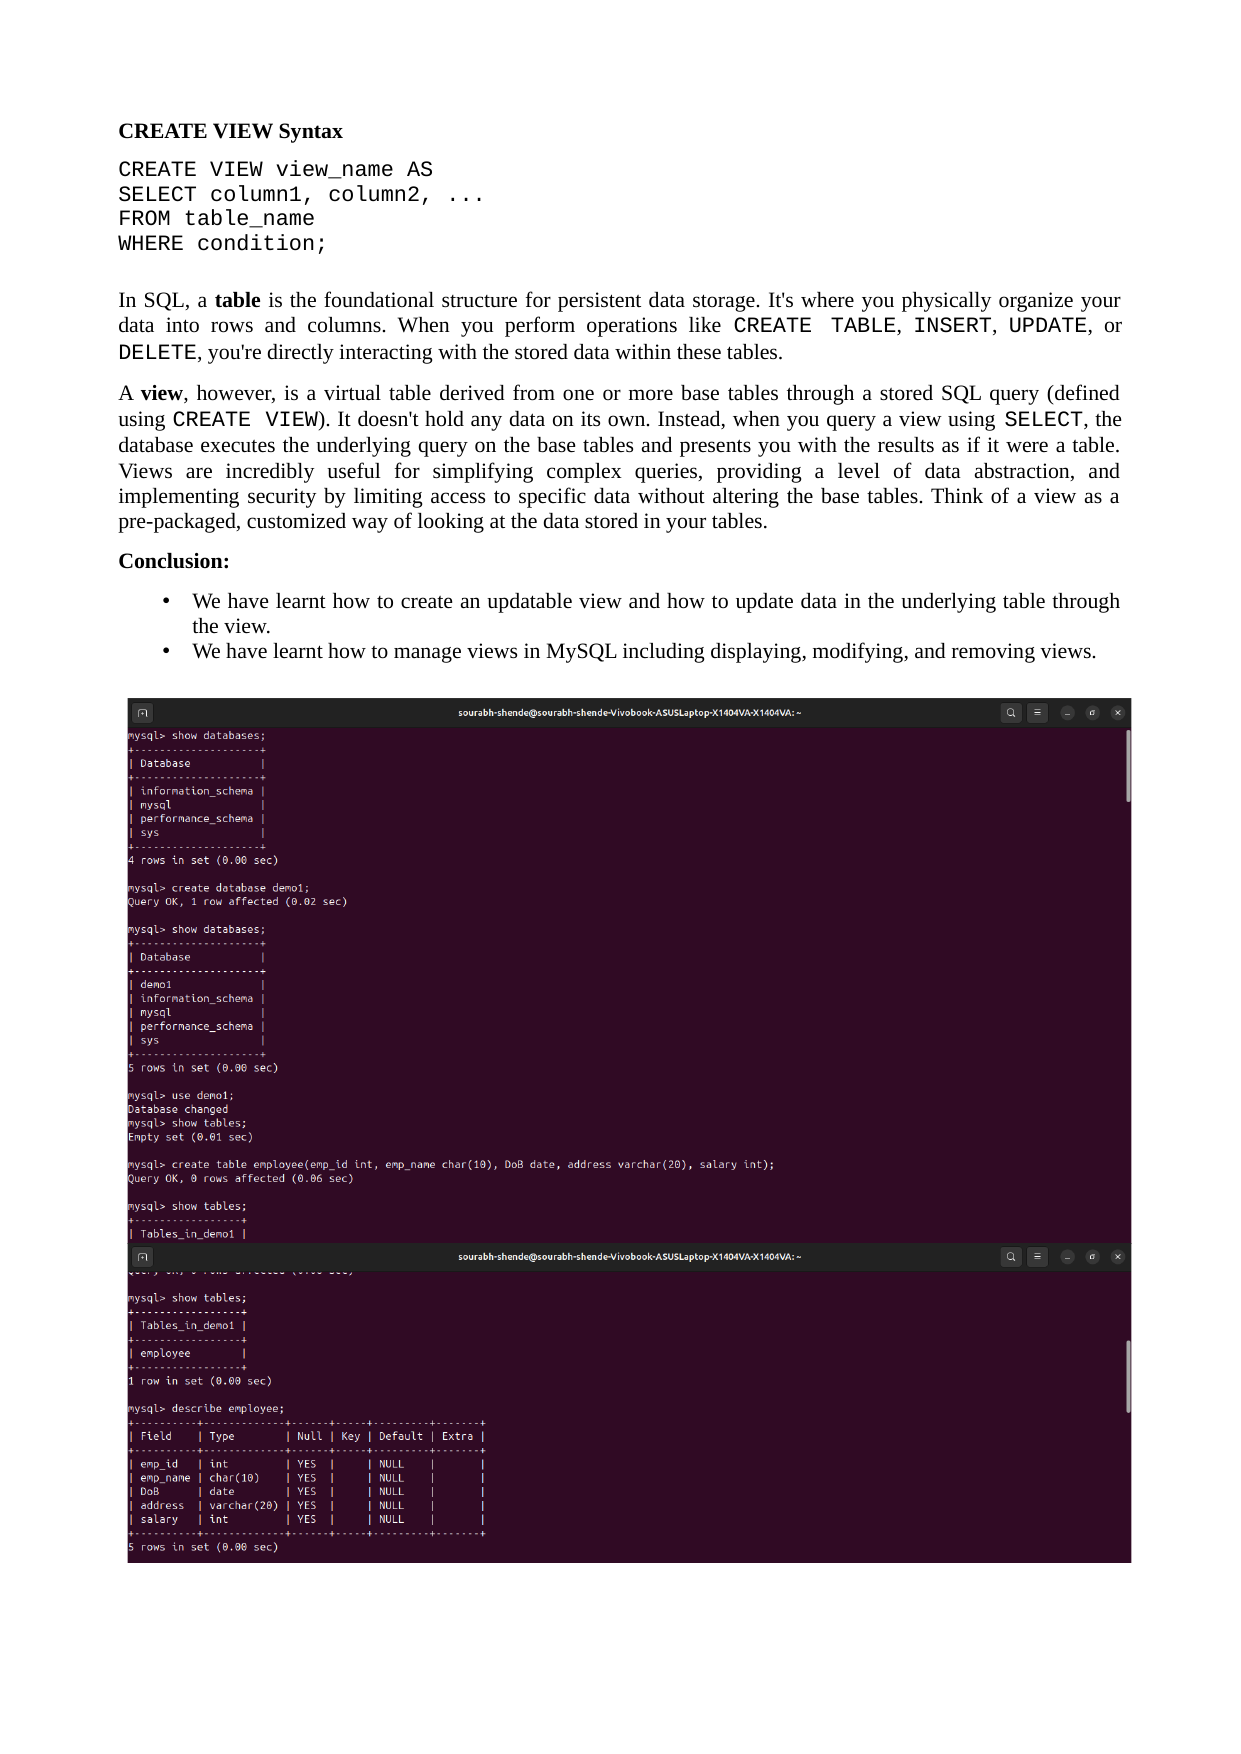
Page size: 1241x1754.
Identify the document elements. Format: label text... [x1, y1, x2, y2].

text Conclusion: [118, 548, 1122, 573]
text In SQL, a table is the foundational structure for persistent data storage. It's where you physically organize your data into rows and columns. When you perform operations like CREATE TABLE, INSERT, UPDATE, or DELETE, you're directly interacting with the stored data within these tables. [118, 287, 1122, 366]
text A view, however, is a virtual table derived from one or more base tables through a stored SQL query (defined using CREATE VIEW). It doesn't hold any data on its own. Instead, when you query a view using SELECT, the database executes the underlying query on the base tables and presents you with the results as if it were a table. Views are incredibly useful for simplifying complex queries, providing a level of data abstraction, and implementing security by limiting access to specific data without altering the base tables. Think of a view as a pre-packaged, customized way of looking at the data stored in your tables. [118, 380, 1122, 533]
picture [127, 698, 1132, 1563]
list We have learnt how to create an updatable view and how to update data in the underlying table through the view. [162, 588, 1122, 638]
text WHERE condition; [118, 232, 1122, 257]
text FROM table_name [118, 207, 1122, 232]
text CREATE VIEW view_name AS [118, 158, 1122, 183]
text SELECT column1, column2, ... [118, 183, 1122, 207]
list We have learnt how to manage views in MySQL including displaying, modifying, and removing views. [162, 638, 1122, 663]
text CREATE VIEW Syntax [118, 118, 1122, 143]
